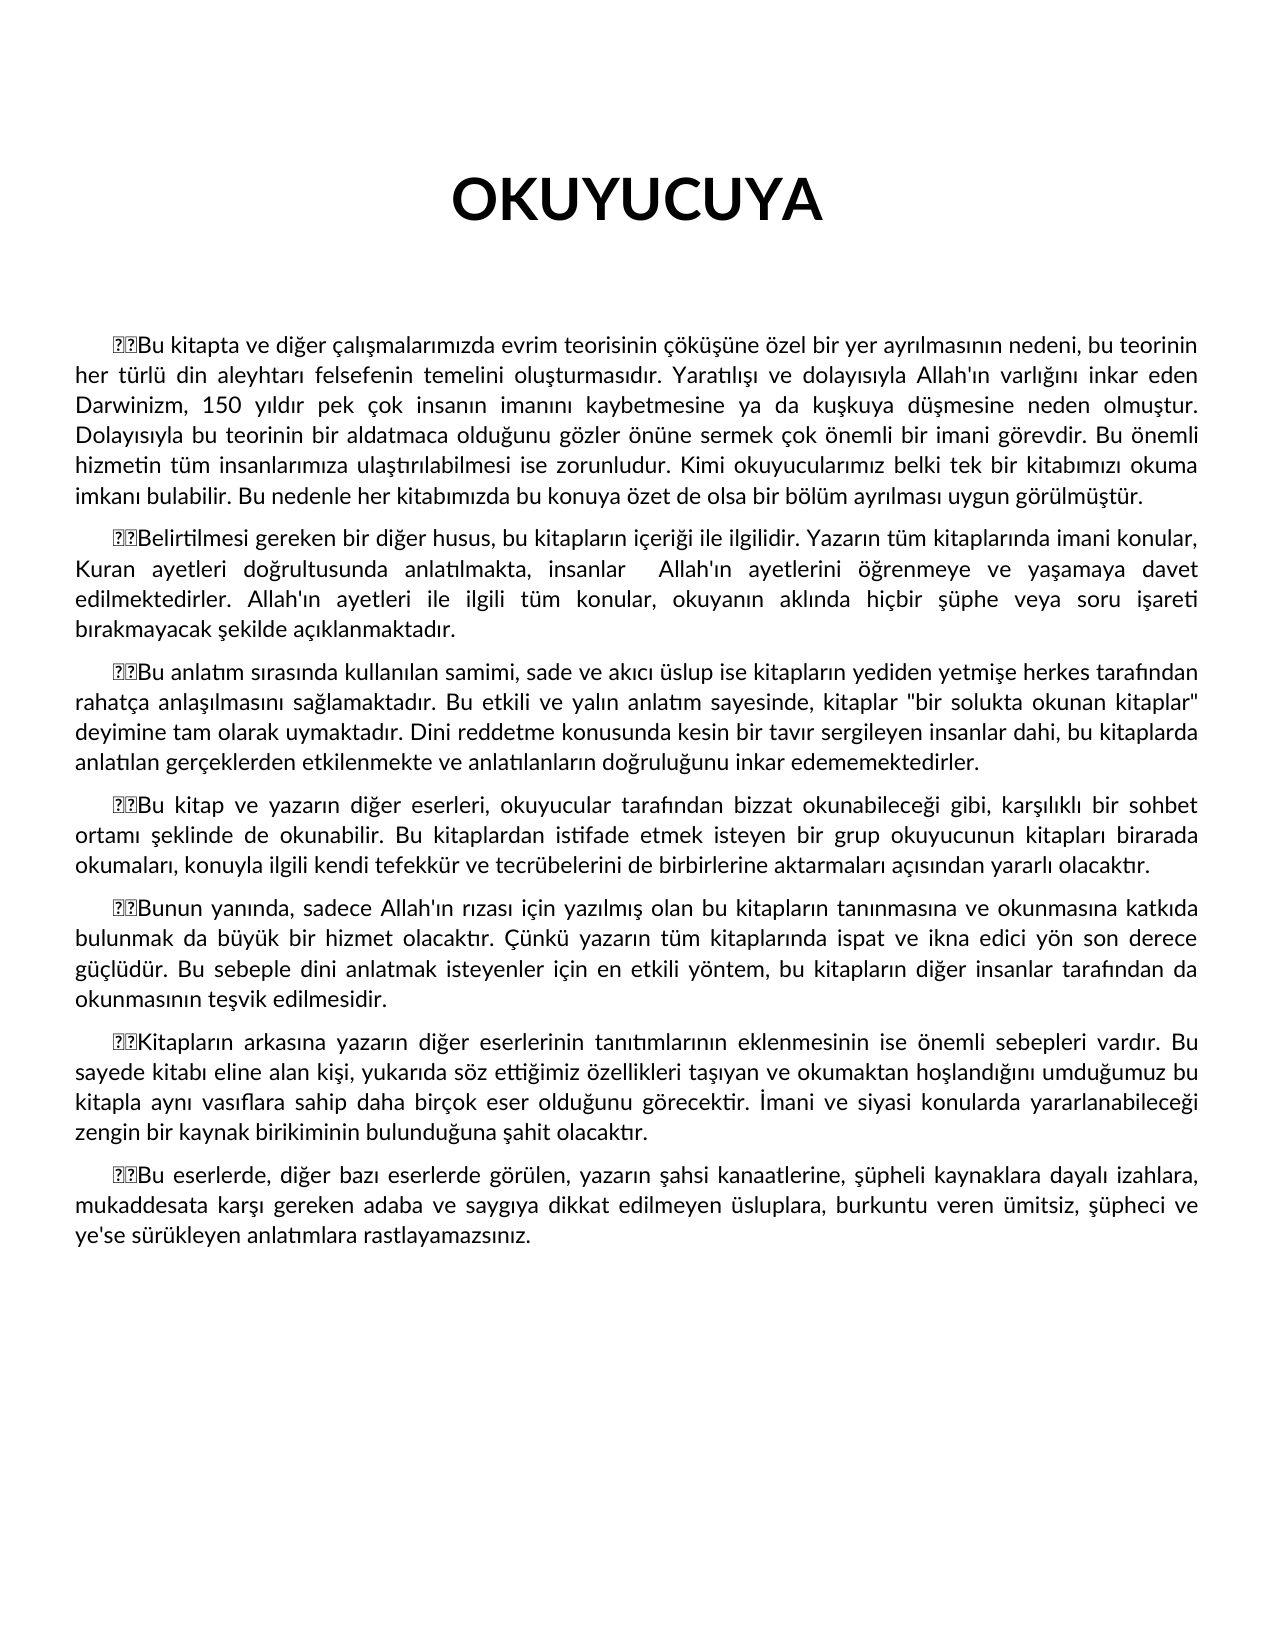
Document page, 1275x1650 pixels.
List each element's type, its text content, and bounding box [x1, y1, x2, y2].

text Bu kitapta ve diğer çalışmalarımızda evrim teorisinin çöküşüne özel bir yer ayrılmasının nedeni, bu teorinin her türlü din aleyhtarı felsefenin temelini oluşturmasıdır. Yaratılışı ve dolayısıyla Allah'ın varlığını inkar eden Darwinizm, 150 yıldır pek çok insanın imanını kaybetmesine ya da kuşkuya düşmesine neden olmuştur. Dolayısıyla bu teorinin bir aldatmaca olduğunu gözler önüne sermek çok önemli bir imani görevdir. Bu önemli hizmetin tüm insanlarımıza ulaştırılabilmesi ise zorunludur. Kimi okuyucularımız belki tek bir kitabımızı okuma imkanı bulabilir. Bu nedenle her kitabımızda bu konuya özet de olsa bir bölüm ayrılması uygun görülmüştür. [75, 330, 1200, 509]
subtitle OKUYUCUYA [75, 162, 1200, 232]
text Bu kitap ve yazarın diğer eserleri, okuyucular tarafından bizzat okunabileceği gibi, karşılıklı bir sohbet ortamı şeklinde de okunabilir. Bu kitaplardan istifade etmek isteyen bir grup okuyucunun kitapları birarada okumaları, konuyla ilgili kendi tefekkür ve tecrübelerini de birbirlerine aktarmaları açısından yararlı olacaktır. [75, 791, 1200, 879]
text Belirtilmesi gereken bir diğer husus, bu kitapların içeriği ile ilgilidir. Yazarın tüm kitaplarında imani konular, Kuran ayetleri doğrultusunda anlatılmakta, insanlar Allah'ın ayetlerini öğrenmeye ve yaşamaya davet edilmektedirler. Allah'ın ayetleri ile ilgili tüm konular, okuyanın aklında hiçbir şüphe veya soru işareti bırakmayacak şekilde açıklanmaktadır. [75, 524, 1200, 642]
text Bunun yanında, sadece Allah'ın rızası için yazılmış olan bu kitapların tanınmasına ve okunmasına katkıda bulunmak da büyük bir hizmet olacaktır. Çünkü yazarın tüm kitaplarında ispat ve ikna edici yön son derece güçlüdür. Bu sebeple dini anlatmak isteyenler için en etkili yöntem, bu kitapların diğer insanlar tarafından da okunmasının teşvik edilmesidir. [75, 894, 1200, 1012]
text Bu anlatım sırasında kullanılan samimi, sade ve akıcı üslup ise kitapların yediden yetmişe herkes tarafından rahatça anlaşılmasını sağlamaktadır. Bu etkili ve yalın anlatım sayesinde, kitaplar "bir solukta okunan kitaplar" deyimine tam olarak uymaktadır. Dini reddetme konusunda kesin bir tavır sergileyen insanlar dahi, bu kitaplarda anlatılan gerçeklerden etkilenmekte ve anlatılanların doğruluğunu inkar edememektedirler. [75, 657, 1200, 776]
text Kitapların arkasına yazarın diğer eserlerinin tanıtımlarının eklenmesinin ise önemli sebepleri vardır. Bu sayede kitabı eline alan kişi, yukarıda söz ettiğimiz özellikleri taşıyan ve okumaktan hoşlandığını umduğumuz bu kitapla aynı vasıflara sahip daha birçok eser olduğunu görecektir. İmani ve siyasi konularda yararlanabileceği zengin bir kaynak birikiminin bulunduğuna şahit olacaktır. [75, 1027, 1200, 1145]
text Bu eserlerde, diğer bazı eserlerde görülen, yazarın şahsi kanaatlerine, şüpheli kaynaklara dayalı izahlara, mukaddesata karşı gereken adaba ve saygıya dikkat edilmeyen üsluplara, burkuntu veren ümitsiz, şüpheci ve ye'se sürükleyen anlatımlara rastlayamazsınız. [75, 1161, 1200, 1248]
